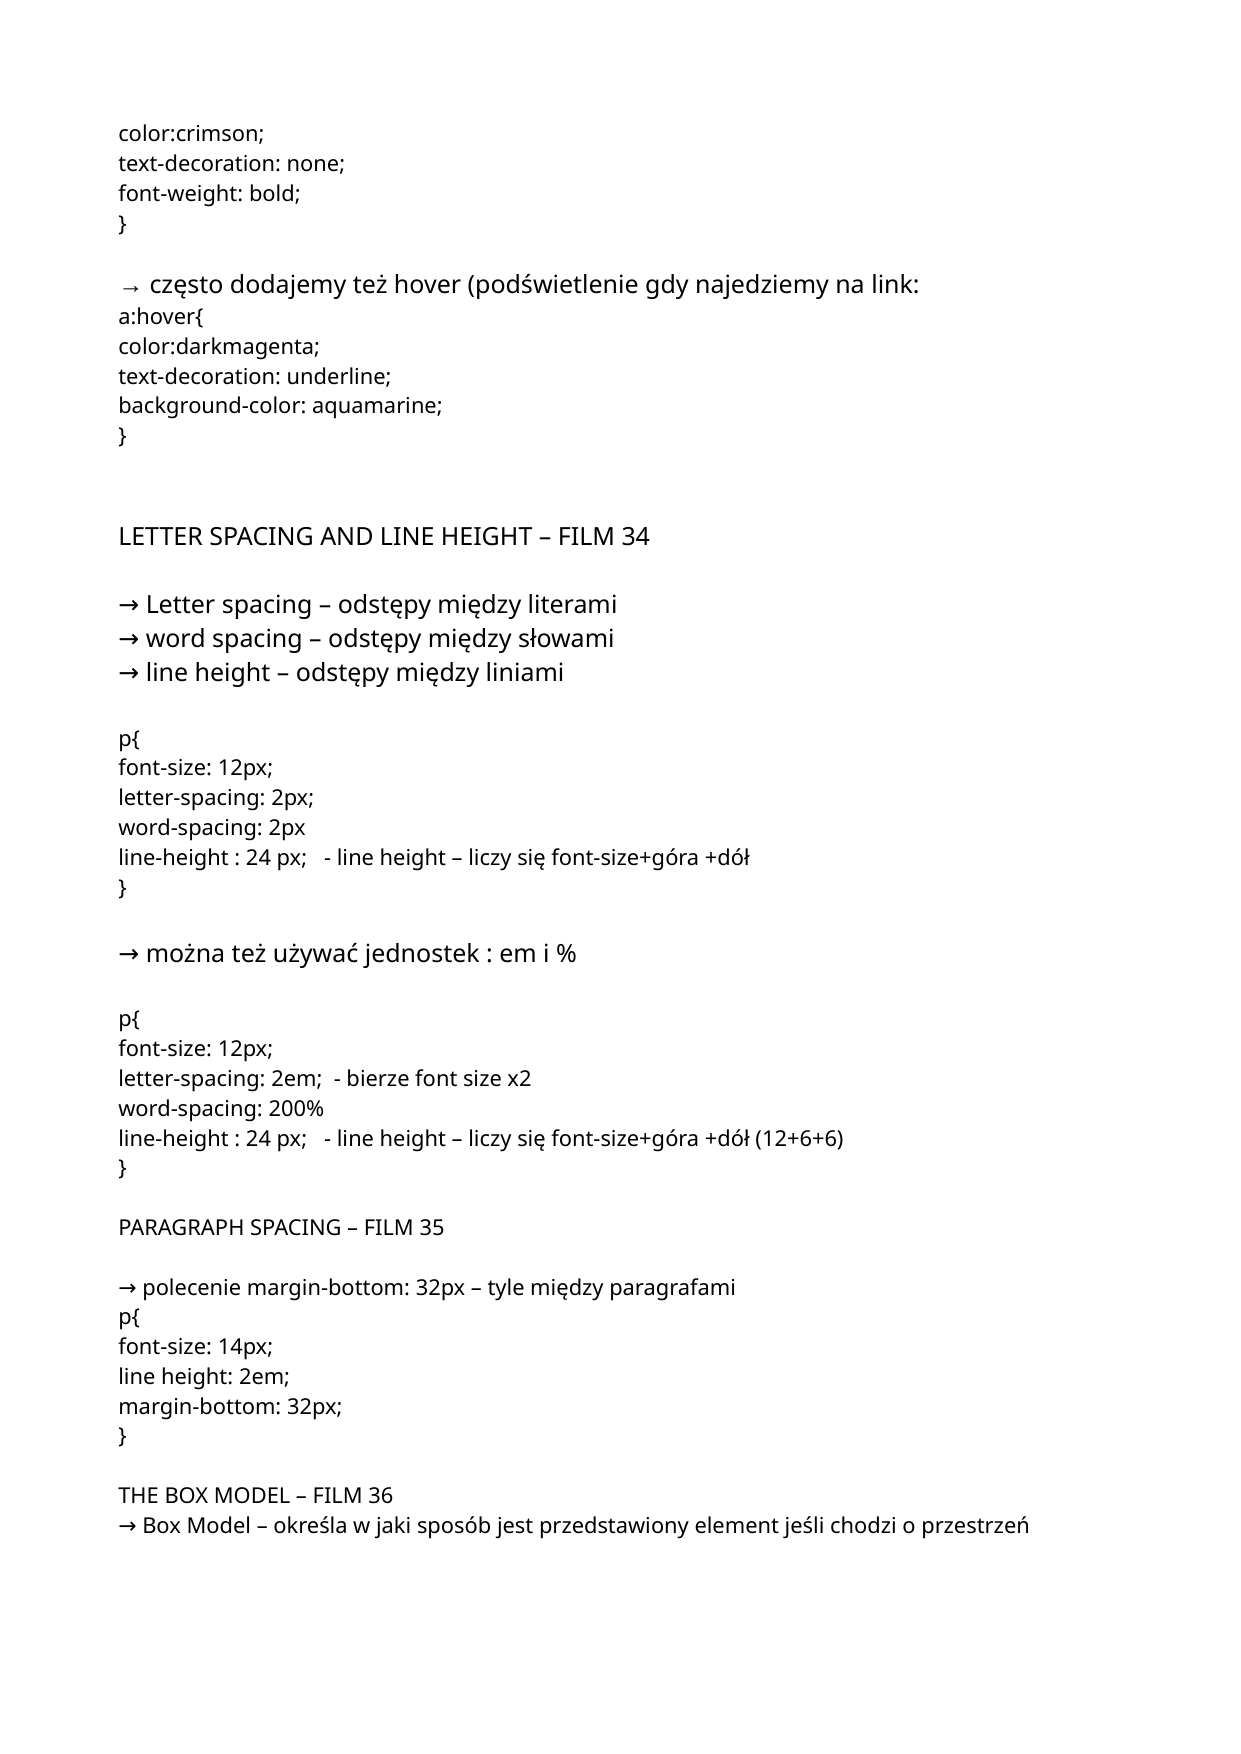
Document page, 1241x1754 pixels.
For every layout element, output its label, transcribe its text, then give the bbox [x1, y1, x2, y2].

text font-weight: bold; [118, 178, 1122, 207]
text p{ [118, 722, 1122, 752]
text PARAGRAPH SPACING – FILM 35 [118, 1212, 1122, 1242]
text p{ [118, 1003, 1122, 1033]
text color:darkmagenta; [118, 331, 1122, 361]
text → polecenie margin-bottom: 32px – tyle między paragrafami [118, 1272, 1122, 1301]
text line-height : 24 px; - line height – liczy się font-size+góra +dół [118, 842, 1122, 871]
text letter-spacing: 2px; [118, 782, 1122, 812]
text line height: 2em; [118, 1361, 1122, 1391]
text text-decoration: none; [118, 148, 1122, 178]
text } [118, 420, 1122, 450]
text color:crimson; [118, 118, 1122, 148]
text → często dodajemy też hover (podświetlenie gdy najedziemy na link: [118, 267, 1122, 301]
text margin-bottom: 32px; [118, 1391, 1122, 1421]
text font-size: 12px; [118, 752, 1122, 782]
text word-spacing: 200% [118, 1093, 1122, 1123]
text → line height – odstępy między liniami [118, 654, 1122, 688]
text } [118, 207, 1122, 237]
text letter-spacing: 2em; - bierze font size x2 [118, 1063, 1122, 1093]
text font-size: 14px; [118, 1331, 1122, 1361]
text } [118, 1421, 1122, 1450]
text → można też używać jednostek : em i % [118, 935, 1122, 969]
text → Box Model – określa w jaki sposób jest przedstawiony element jeśli chodzi o przestrzeń [118, 1510, 1122, 1540]
text background-color: aquamarine; [118, 390, 1122, 420]
text → word spacing – odstępy między słowami [118, 620, 1122, 654]
text line-height : 24 px; - line height – liczy się font-size+góra +dół (12+6+6) [118, 1123, 1122, 1152]
text word-spacing: 2px [118, 812, 1122, 842]
text → Letter spacing – odstępy między literami [118, 586, 1122, 620]
text p{ [118, 1301, 1122, 1331]
text font-size: 12px; [118, 1033, 1122, 1063]
text text-decoration: underline; [118, 361, 1122, 390]
text a:hover{ [118, 301, 1122, 331]
text } [118, 871, 1122, 901]
text THE BOX MODEL – FILM 36 [118, 1480, 1122, 1510]
text LETTER SPACING AND LINE HEIGHT – FILM 34 [118, 518, 1122, 552]
text } [118, 1152, 1122, 1182]
